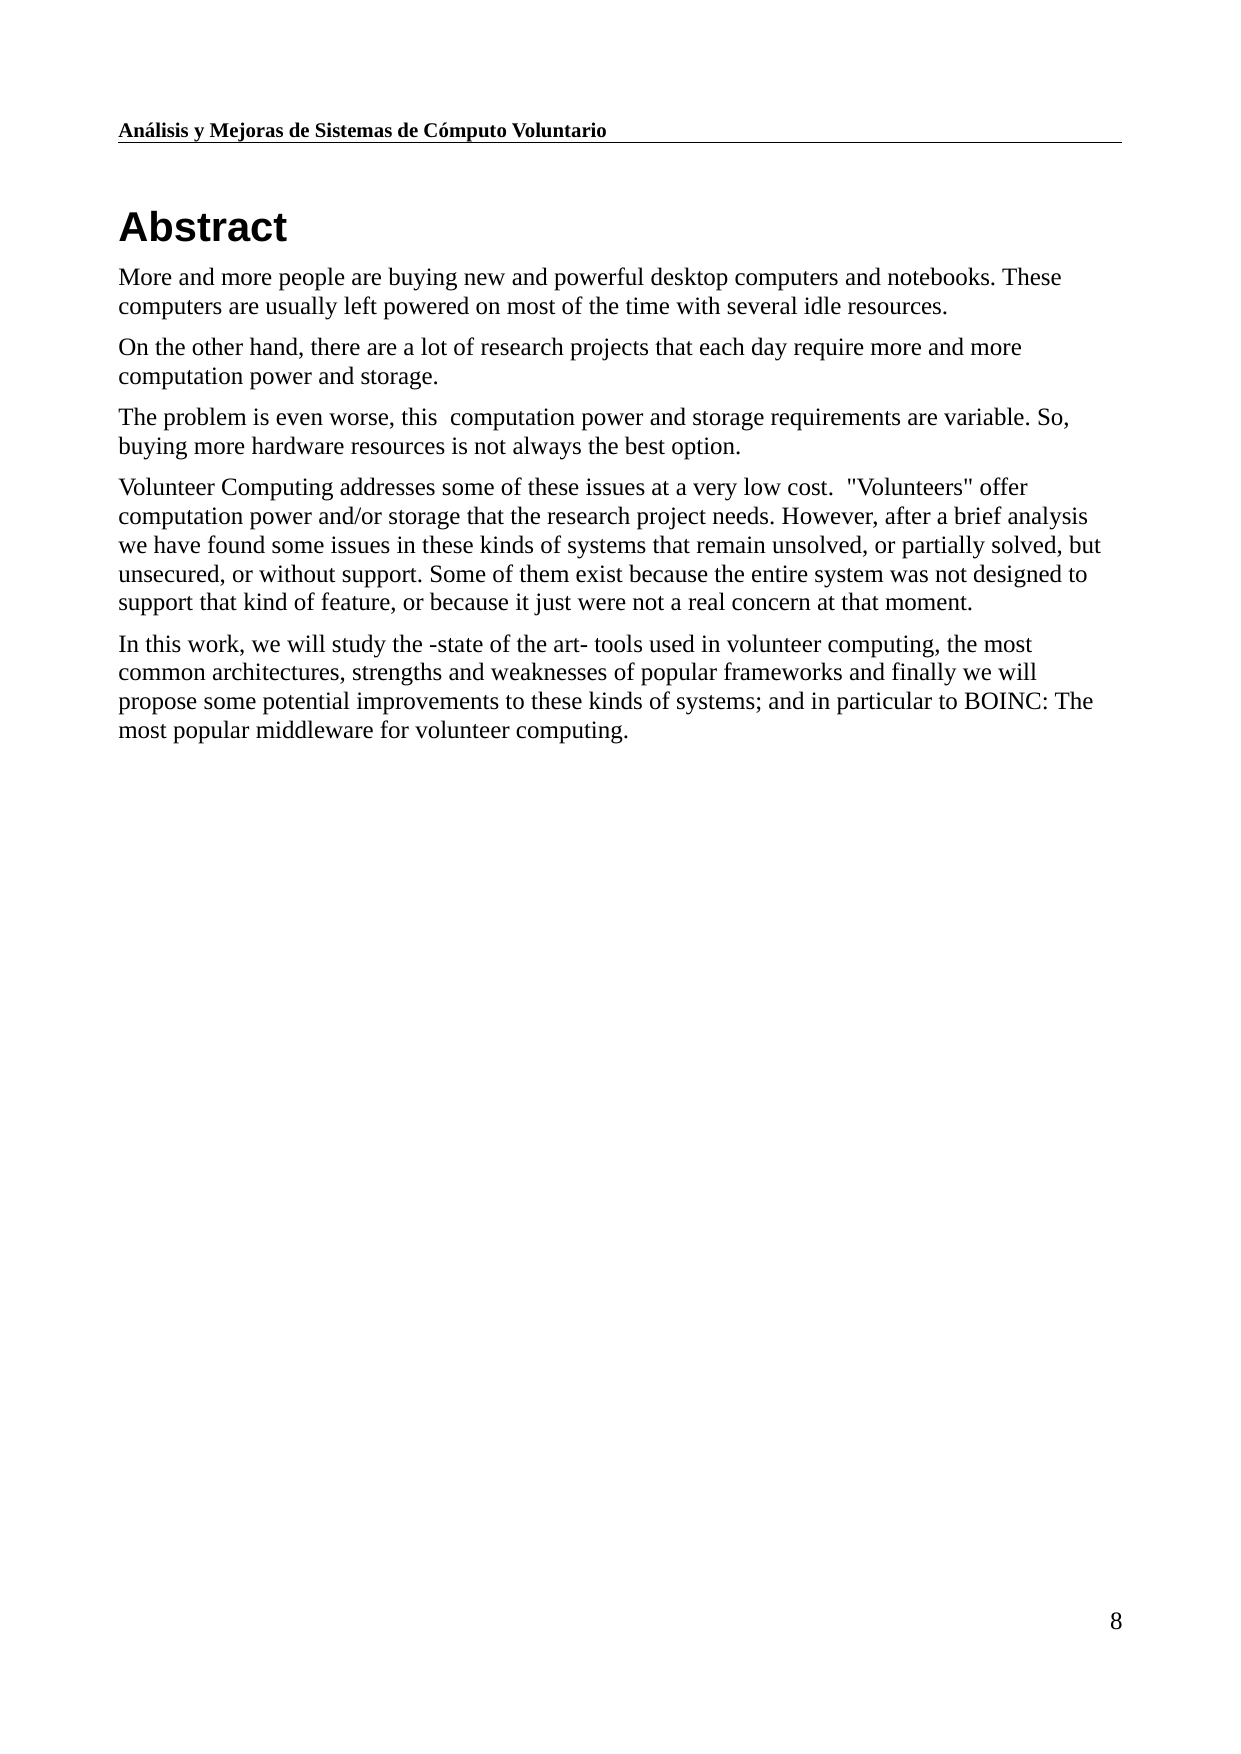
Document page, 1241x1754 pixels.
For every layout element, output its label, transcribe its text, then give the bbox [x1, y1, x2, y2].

text The problem is even worse, this computation power and storage requirements are variable. So, buying more hardware resources is not always the best option. [118, 402, 1122, 460]
subtitle Abstract [118, 202, 1122, 250]
text In this work, we will study the -state of the art- tools used in volunteer computing, the most common architectures, strengths and weaknesses of popular frameworks and finally we will propose some potential improvements to these kinds of systems; and in particular to BOINC: The most popular middleware for volunteer computing. [118, 629, 1122, 744]
text More and more people are buying new and powerful desktop computers and notebooks. These computers are usually left powered on most of the time with several idle resources. [118, 262, 1122, 320]
text On the other hand, there are a lot of research projects that each day require more and more computation power and storage. [118, 332, 1122, 390]
text Volunteer Computing addresses some of these issues at a very low cost. "Volunteers" offer computation power and/or storage that the research project needs. However, after a brief analysis we have found some issues in these kinds of systems that remain unsolved, or partially solved, but unsecured, or without support. Some of them exist because the entire system was not designed to support that kind of feature, or because it just were not a real concern at that moment. [118, 472, 1122, 616]
